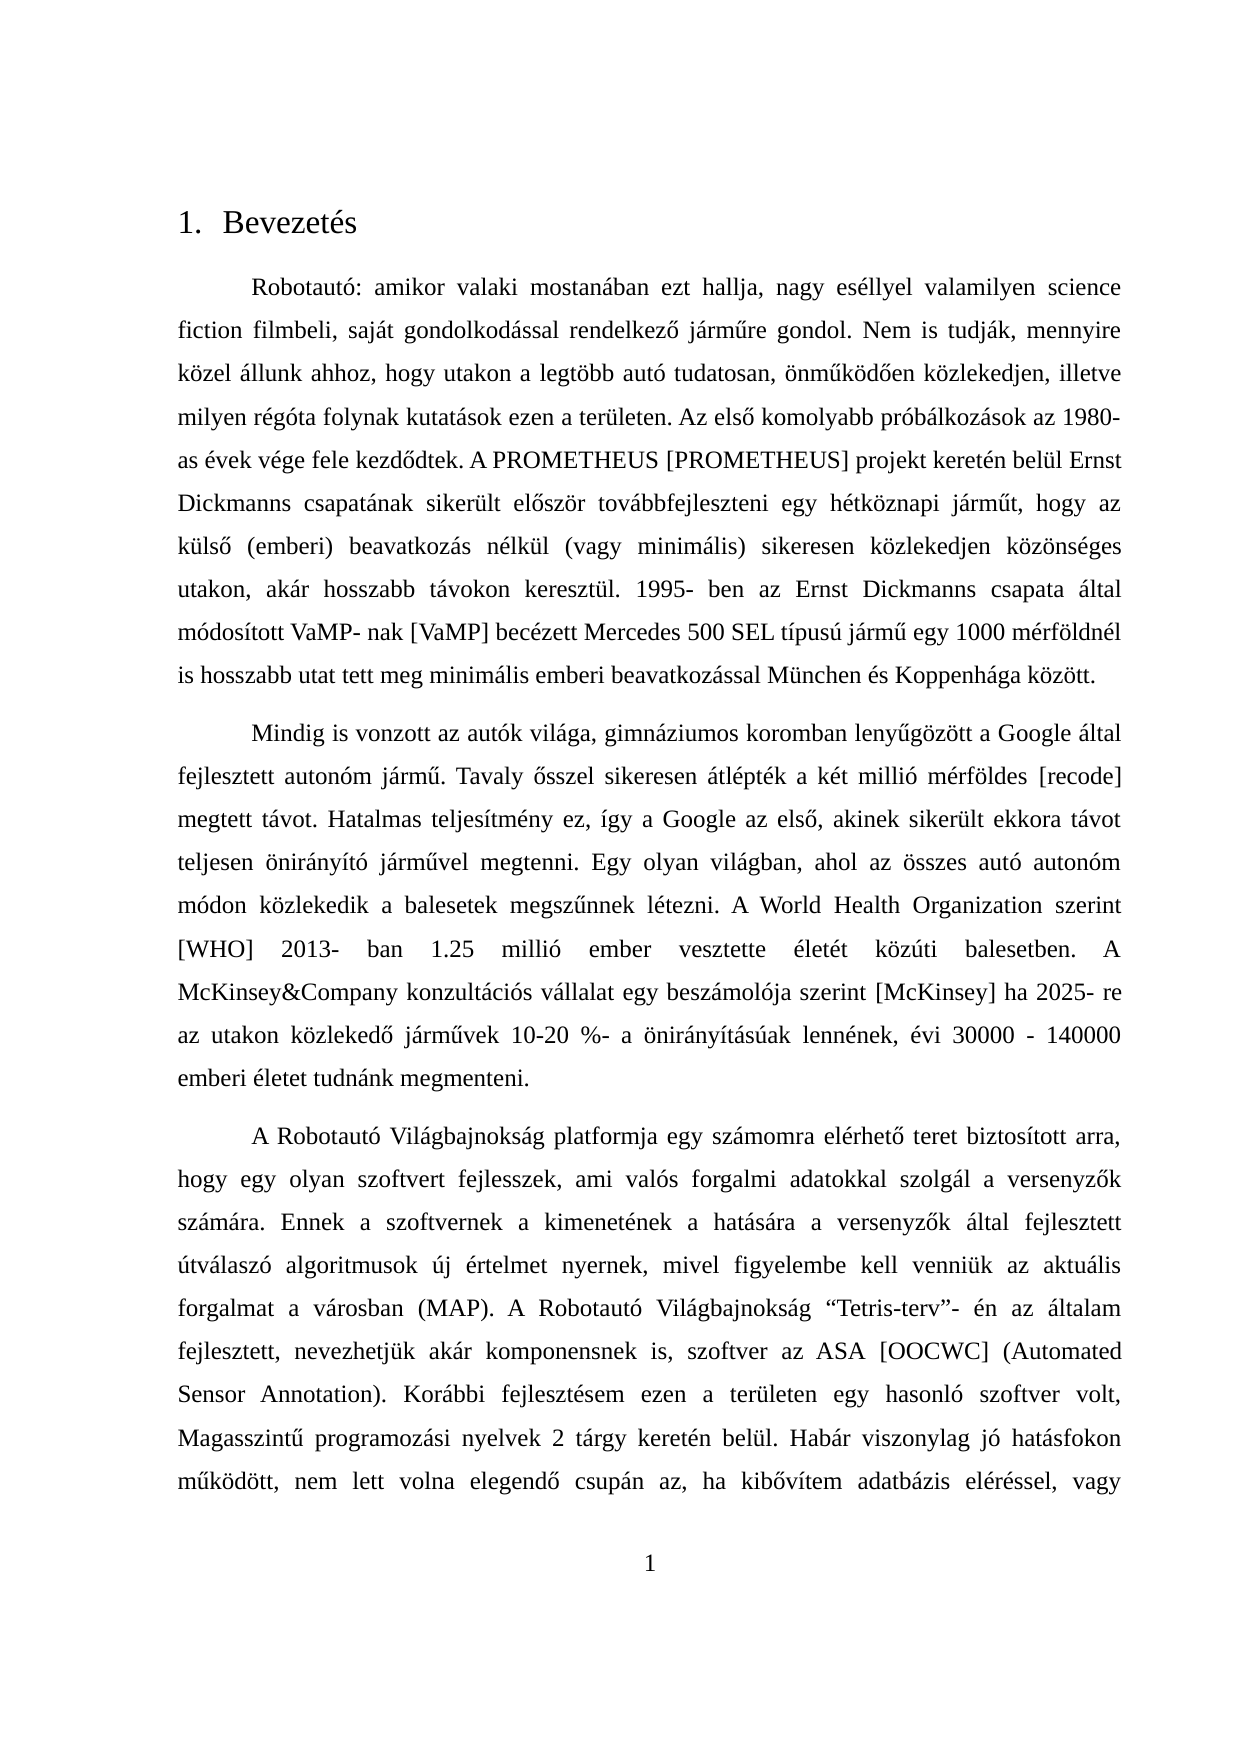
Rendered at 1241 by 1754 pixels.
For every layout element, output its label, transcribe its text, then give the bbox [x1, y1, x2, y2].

text Robotautó: amikor valaki mostanában ezt hallja, nagy eséllyel valamilyen science fiction filmbeli, saját gondolkodással rendelkező járműre gondol. Nem is tudják, mennyire közel állunk ahhoz, hogy utakon a legtöbb autó tudatosan, önműködően közlekedjen, illetve milyen régóta folynak kutatások ezen a területen. Az első komolyabb próbálkozások az 1980- as évek vége fele kezdődtek. A PROMETHEUS [PROMETHEUS] projekt keretén belül Ernst Dickmanns csapatának sikerült először továbbfejleszteni egy hétköznapi járműt, hogy az külső (emberi) beavatkozás nélkül (vagy minimális) sikeresen közlekedjen közönséges utakon, akár hosszabb távokon keresztül. 1995- ben az Ernst Dickmanns csapata által módosított VaMP- nak [VaMP] becézett Mercedes 500 SEL típusú jármű egy 1000 mérföldnél is hosszabb utat tett meg minimális emberi beavatkozással München és Koppenhága között. [177, 272, 1122, 689]
text A Robotautó Világbajnokság platformja egy számomra elérhető teret biztosított arra, hogy egy olyan szoftvert fejlesszek, ami valós forgalmi adatokkal szolgál a versenyzők számára. Ennek a szoftvernek a kimenetének a hatására a versenyzők által fejlesztett útválaszó algoritmusok új értelmet nyernek, mivel figyelembe kell venniük az aktuális forgalmat a városban (MAP). A Robotautó Világbajnokság “Tetris-terv”- én az általam fejlesztett, nevezhetjük akár komponensnek is, szoftver az ASA [OOCWC] (Automated Sensor Annotation). Korábbi fejlesztésem ezen a területen egy hasonló szoftver volt, Magasszintű programozási nyelvek 2 tárgy keretén belül. Habár viszonylag jó hatásfokon működött, nem lett volna elegendő csupán az, ha kibővítem adatbázis eléréssel, vagy [177, 1121, 1122, 1494]
text Mindig is vonzott az autók világa, gimnáziumos koromban lenyűgözött a Google által fejlesztett autonóm jármű. Tavaly ősszel sikeresen átlépték a két millió mérföldes [recode] megtett távot. Hatalmas teljesítmény ez, így a Google az első, akinek sikerült ekkora távot teljesen önirányító járművel megtenni. Egy olyan világban, ahol az összes autó autonóm módon közlekedik a balesetek megszűnnek létezni. A World Health Organization szerint [WHO] 2013- ban 1.25 millió ember vesztette életét közúti balesetben. A McKinsey&Company konzultációs vállalat egy beszámolója szerint [McKinsey] ha 2025- re az utakon közlekedő járművek 10-20 %- a önirányításúak lennének, évi 30000 - 140000 emberi életet tudnánk megmenteni. [177, 718, 1122, 1092]
subtitle Bevezetés [177, 202, 1122, 241]
